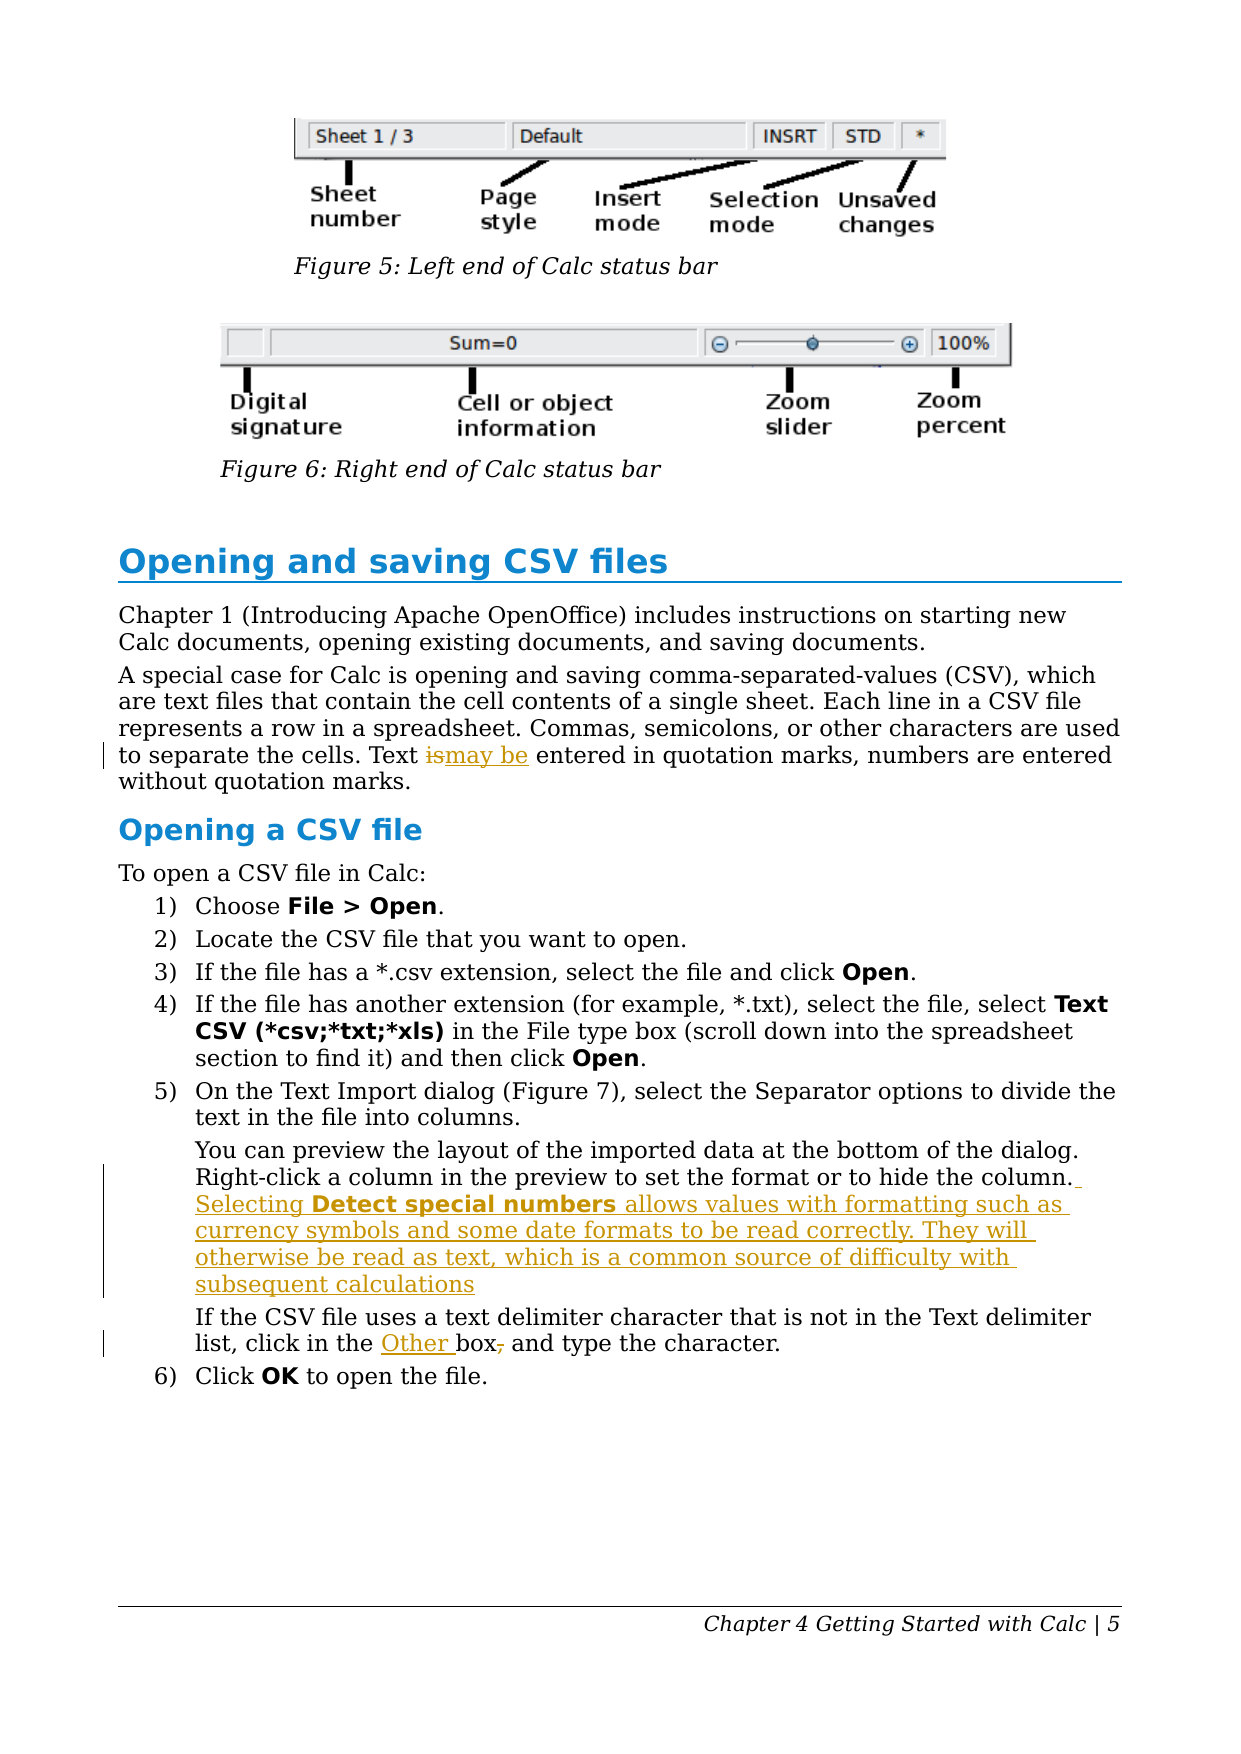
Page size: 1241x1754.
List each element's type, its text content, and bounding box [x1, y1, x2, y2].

subtitle Opening a CSV file [118, 813, 1122, 847]
list You can preview the layout of the imported data at the bottom of the dialog. Right-click a column in the preview to set the format or to hide the column. Selecting Detect special numbers allows values with formatting such as currency symbols and some date formats to be read correctly. They will otherwise be read as text, which is a common source of difficulty with subsequent calculations [177, 1137, 1122, 1297]
list On the Text Import dialog (Figure 7), select the Separator options to divide the text in the file into columns. [177, 1078, 1122, 1131]
list To open a CSV file in Calc: [118, 860, 1122, 886]
list A special case for Calc is opening and saving comma-separated-values (CSV), which are text files that contain the cell contents of a single sheet. Each line in a CSV file represents a row in a spreadsheet. Commas, semicolons, or other characters are used to separate the cells. Text may be entered in quotation marks, numbers are entered without quotation marks. [118, 662, 1122, 795]
subtitle Opening and saving CSV files [118, 542, 1122, 581]
text Figure 6: Right end of Calc status bar [220, 457, 1013, 483]
list Locate the CSV file that you want to open. [177, 926, 1122, 952]
list If the CSV file uses a text delimiter character that is not in the Text delimiter list, click in the Other box and type the character. [177, 1304, 1122, 1357]
list If the file has another extension (for example, *.txt), select the file, select Text CSV (*csv;*txt;*xls) in the File type box (scroll down into the spreadsheet section to find it) and then click Open. [177, 992, 1122, 1072]
list Chapter 1 (Introducing Apache OpenOffice) includes instructions on starting new Calc documents, opening existing documents, and saving documents. [118, 602, 1122, 655]
list If the file has a *.csv extension, select the file and click Open. [177, 959, 1122, 985]
picture [220, 323, 1013, 451]
text Figure 5: Left end of Calc status bar [294, 253, 946, 280]
list Click OK to open the file. [177, 1363, 1122, 1390]
list Choose File > Open. [177, 893, 1122, 919]
picture [294, 118, 947, 247]
